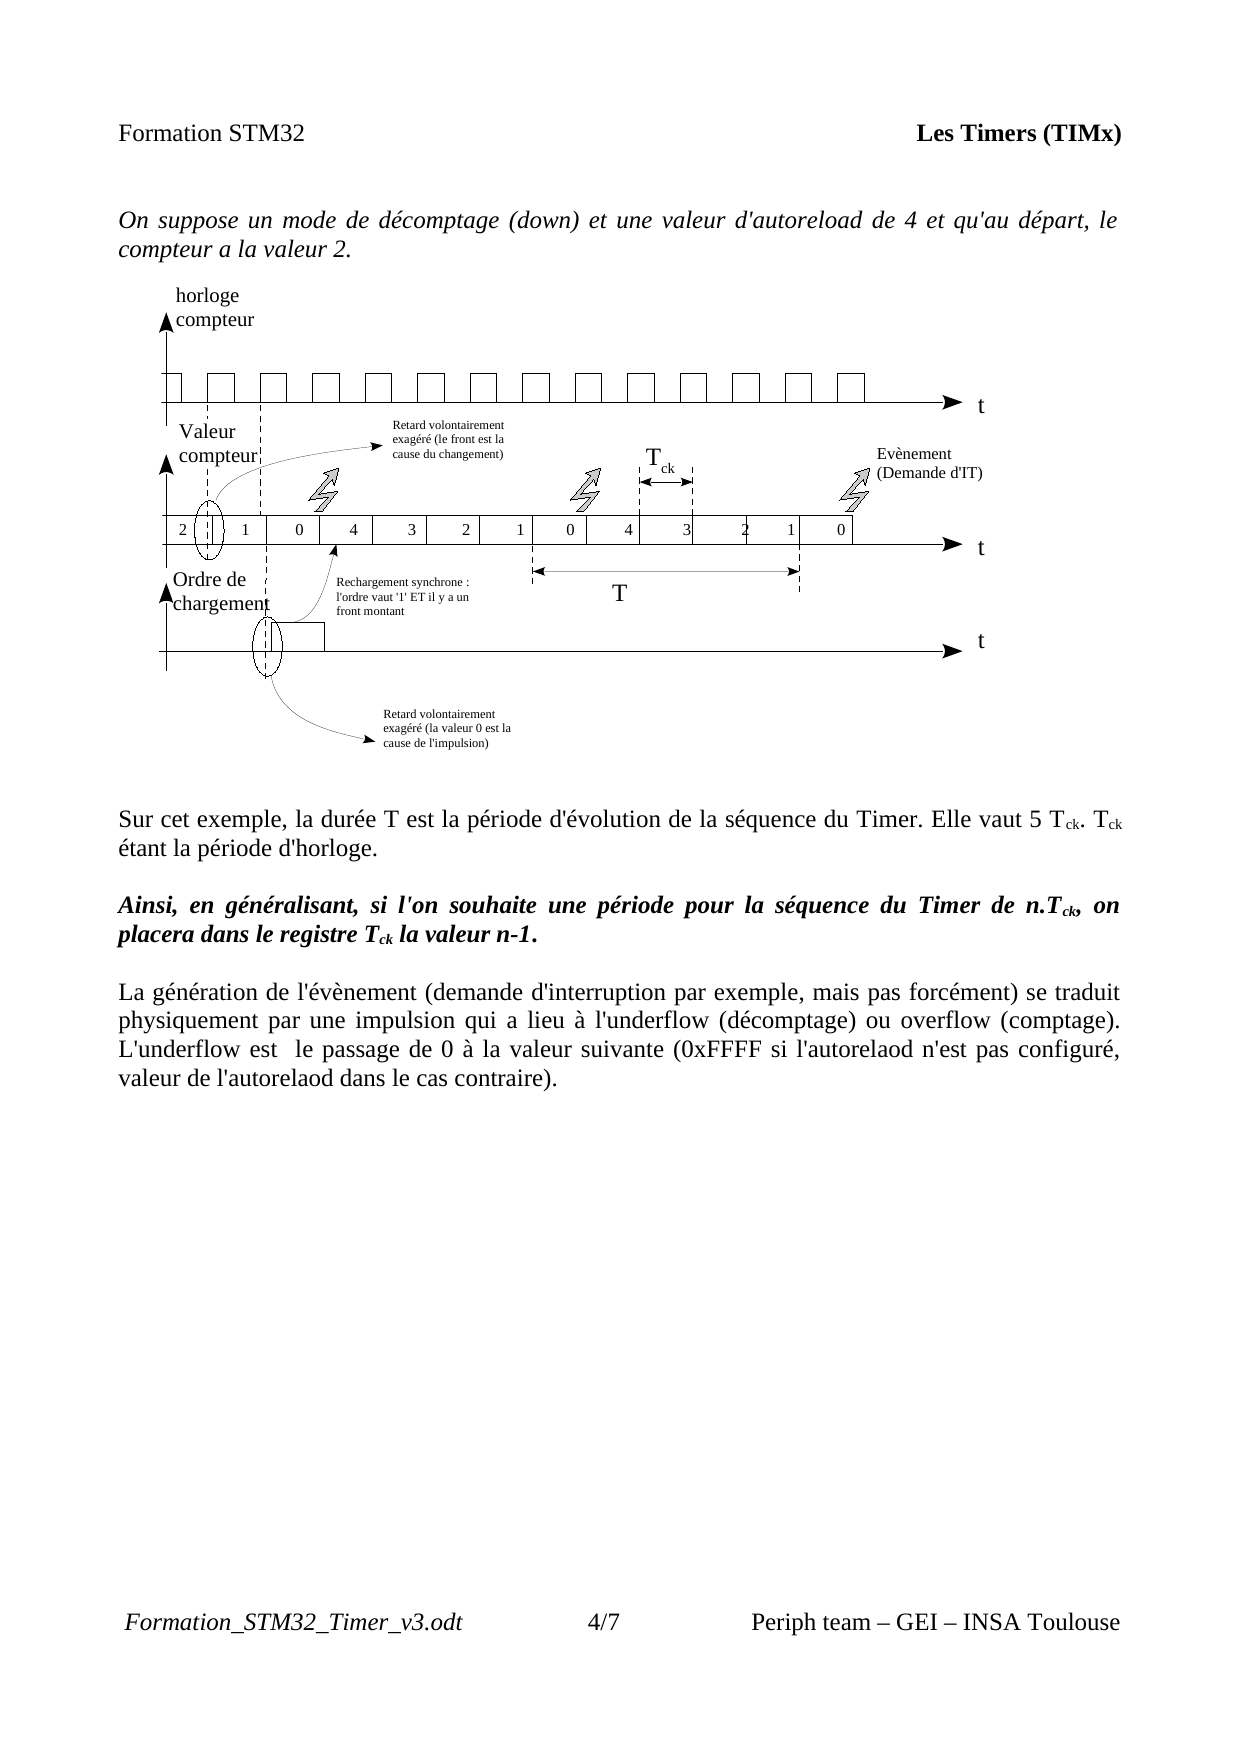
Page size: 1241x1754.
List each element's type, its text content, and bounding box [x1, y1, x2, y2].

text On suppose un mode de décomptage (down) et une valeur d'autoreload de 4 et qu'au départ, le compteur a la valeur 2. [118, 205, 1122, 263]
text Sur cet exemple, la durée T est la période d'évolution de la séquence du Timer. Elle vaut 5 Tck. Tck étant la période d'horloge. [118, 804, 1122, 862]
text Ainsi, en généralisant, si l'on souhaite une période pour la séquence du Timer de n.Tck, on placera dans le registre Tck la valeur n-1. [118, 890, 1122, 948]
text La génération de l'évènement (demande d'interruption par exemple, mais pas forcément) se traduit physiquement par une impulsion qui a lieu à l'underflow (décomptage) ou overflow (comptage). L'underflow est le passage de 0 à la valeur suivante (0xFFFF si l'autorelaod n'est pas configuré, valeur de l'autorelaod dans le cas contraire). [118, 977, 1122, 1092]
